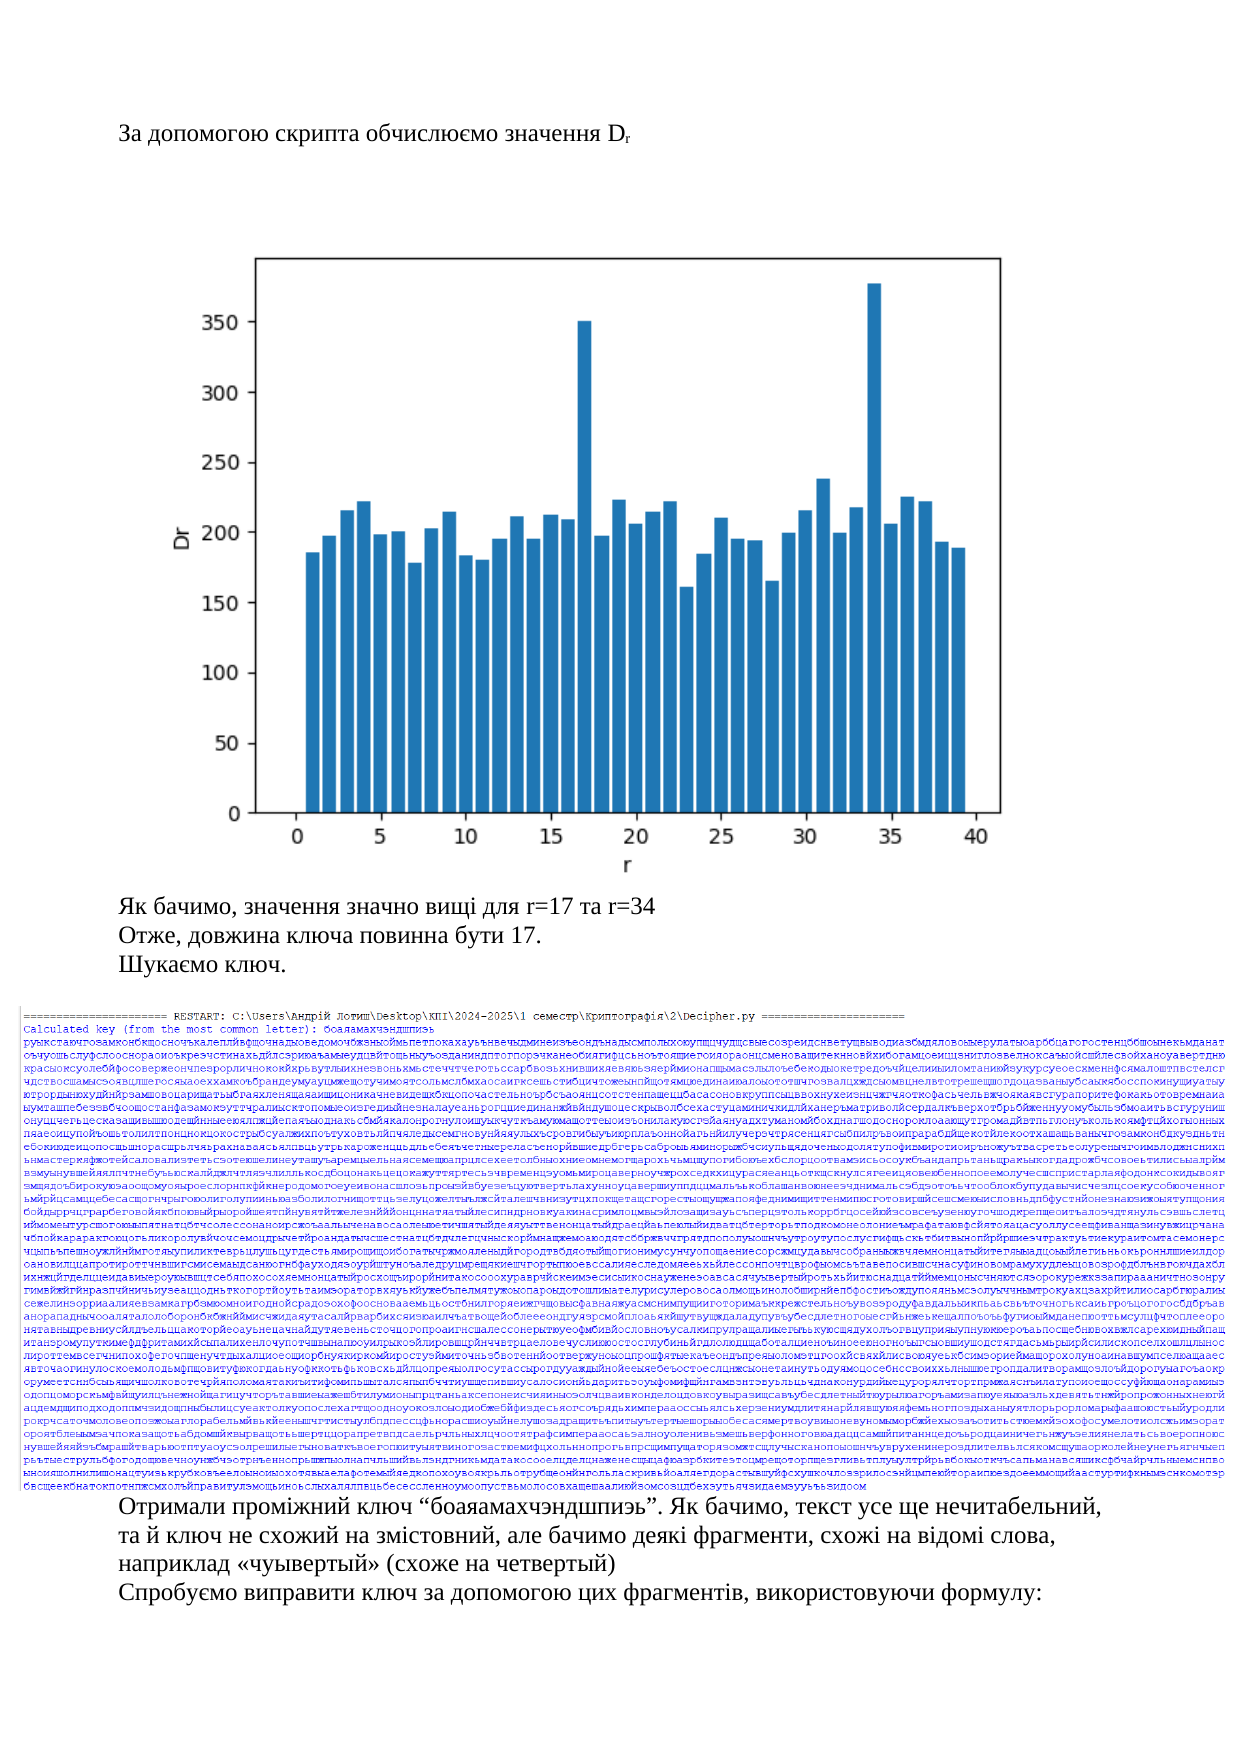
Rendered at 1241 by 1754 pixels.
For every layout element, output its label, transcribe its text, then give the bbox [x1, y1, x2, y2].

text Отримали проміжний ключ “боаяамахчэндшпиэь”. Як бачимо, текст усе ще нечитабельний, та й ключ не схожий на змістовний, але бачимо деякі фрагменти, схожі на відомі слова, наприклад «чуывертый» (схоже на четвертый) [118, 1491, 1122, 1577]
text За допомогою скрипта обчислюємо значення Dr [118, 118, 1122, 147]
text Шукаємо ключ. [118, 949, 1122, 978]
text Спробуємо виправити ключ за допомогою цих фрагментів, використовуючи формулу: [118, 1577, 1122, 1606]
text Отже, довжина ключа повинна бути 17. [118, 920, 1122, 949]
picture [136, 171, 1096, 892]
text Як бачимо, значення значно вищі для r=17 та r=34 [118, 147, 1122, 920]
picture [7, 1006, 1233, 1491]
